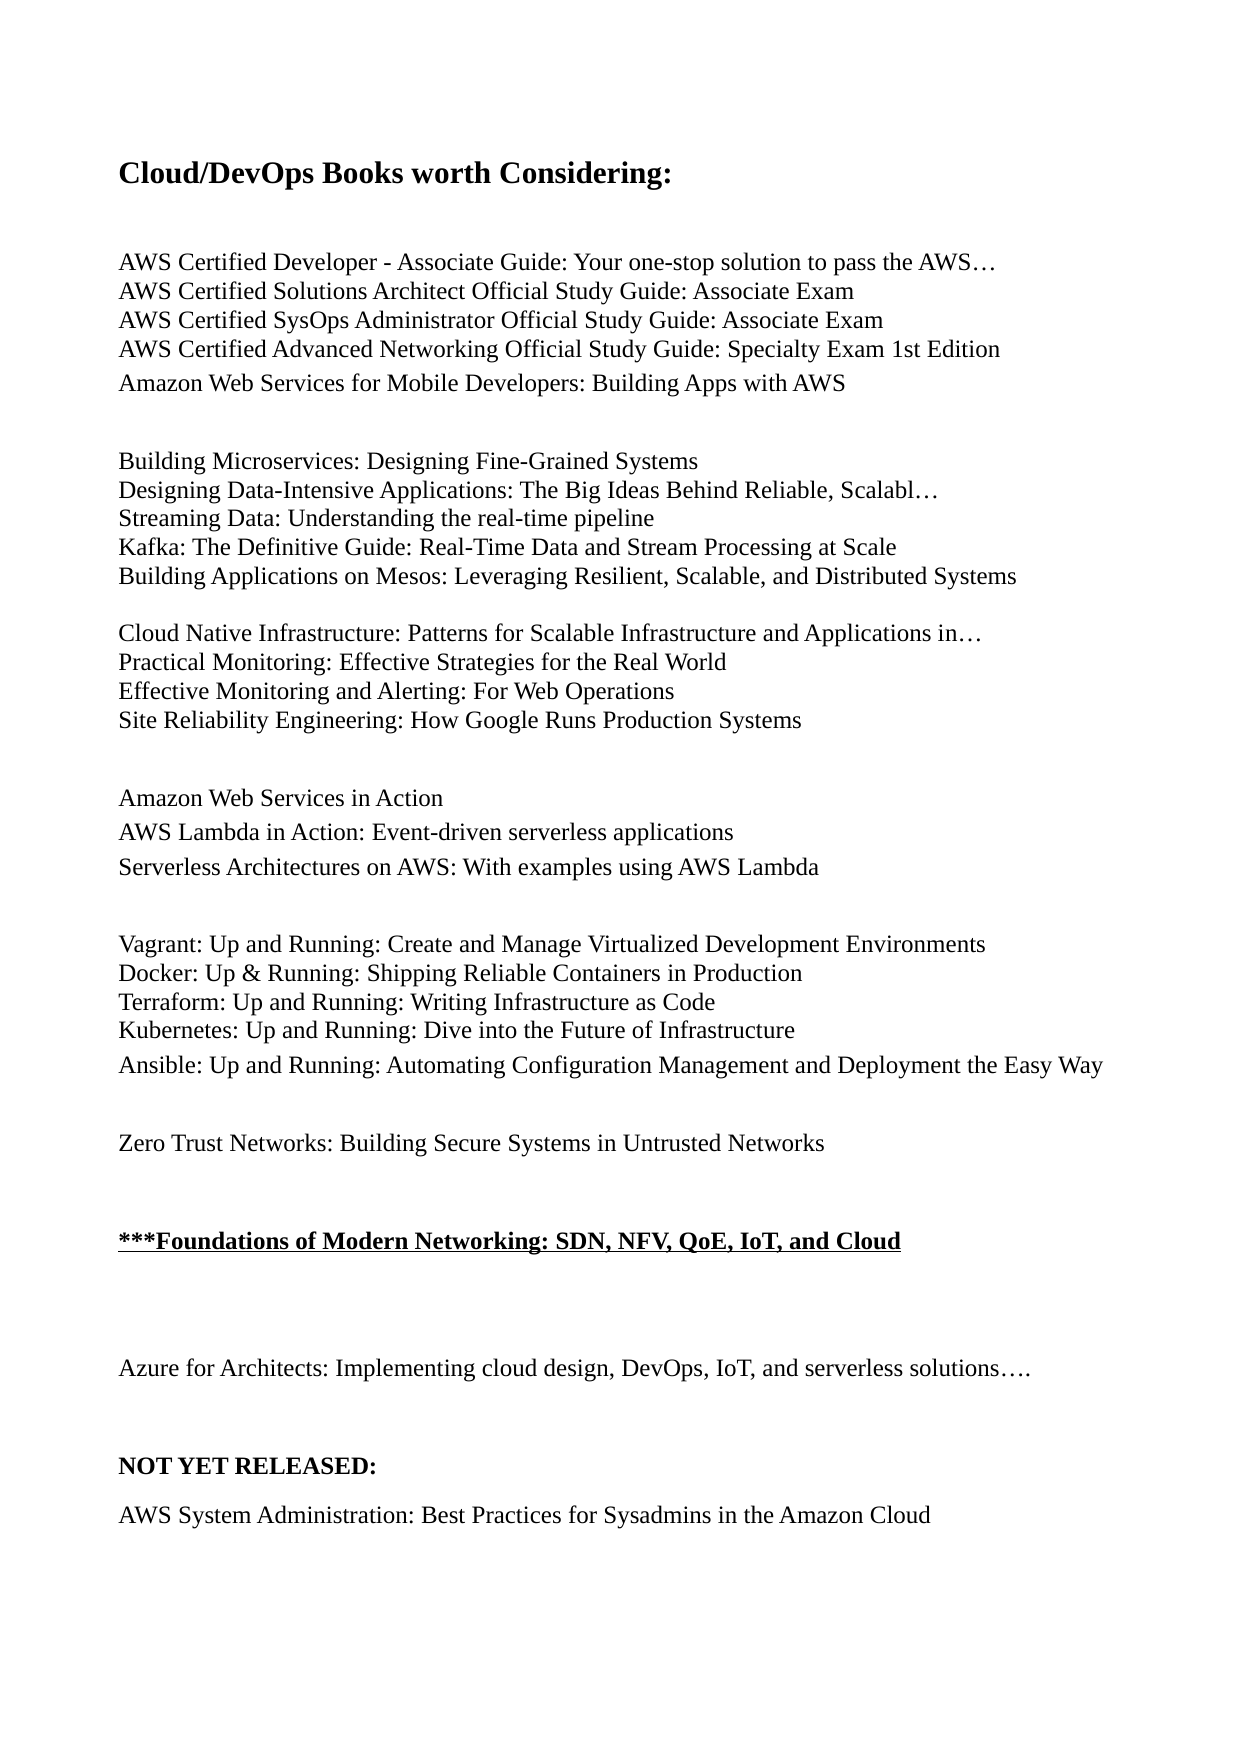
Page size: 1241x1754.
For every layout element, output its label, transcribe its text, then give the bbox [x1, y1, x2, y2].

text Vagrant: Up and Running: Create and Manage Virtualized Development Environments [118, 929, 1122, 958]
text Cloud Native Infrastructure: Patterns for Scalable Infrastructure and Applications in… [118, 618, 1122, 647]
text Practical Monitoring: Effective Strategies for the Real World [118, 647, 1122, 676]
text Terraform: Up and Running: Writing Infrastructure as Code [118, 987, 1122, 1016]
text Streaming Data: Understanding the real-time pipeline [118, 503, 1122, 532]
text Building Applications on Mesos: Leveraging Resilient, Scalable, and Distributed Systems [118, 561, 1122, 590]
text Building Microservices: Designing Fine-Grained Systems [118, 446, 1122, 475]
text Site Reliability Engineering: How Google Runs Production Systems [118, 705, 1122, 733]
text AWS Certified SysOps Administrator Official Study Guide: Associate Exam [118, 305, 1122, 334]
text Kubernetes: Up and Running: Dive into the Future of Infrastructure Ansible: Up and Running: Automating Configuration Management and Deployment the Easy Way [118, 1016, 1122, 1079]
text NOT YET RELEASED: [118, 1451, 1122, 1480]
text Azure for Architects: Implementing cloud design, DevOps, IoT, and serverless solutions…. [118, 1353, 1122, 1382]
text Cloud/DevOps Books worth Considering: [118, 154, 1122, 190]
text Amazon Web Services in Action AWS Lambda in Action: Event-driven serverless applications Serverless Architectures on AWS: With examples using AWS Lambda [118, 783, 1122, 880]
text Kafka: The Definitive Guide: Real-Time Data and Stream Processing at Scale [118, 532, 1122, 561]
text Designing Data-Intensive Applications: The Big Ideas Behind Reliable, Scalabl… [118, 475, 1122, 503]
text Effective Monitoring and Alerting: For Web Operations [118, 676, 1122, 705]
text AWS System Administration: Best Practices for Sysadmins in the Amazon Cloud [118, 1500, 1122, 1529]
text Zero Trust Networks: Building Secure Systems in Untrusted Networks [118, 1128, 1122, 1157]
text AWS Certified Advanced Networking Official Study Guide: Specialty Exam 1st Edition Amazon Web Services for Mobile Developers: Building Apps with AWS [118, 334, 1122, 397]
text AWS Certified Developer - Associate Guide: Your one-stop solution to pass the AWS… AWS Certified Solutions Architect Official Study Guide: Associate Exam [118, 247, 1122, 305]
text ***Foundations of Modern Networking: SDN, NFV, QoE, IoT, and Cloud [118, 1226, 1122, 1255]
text Docker: Up & Running: Shipping Reliable Containers in Production [118, 958, 1122, 987]
